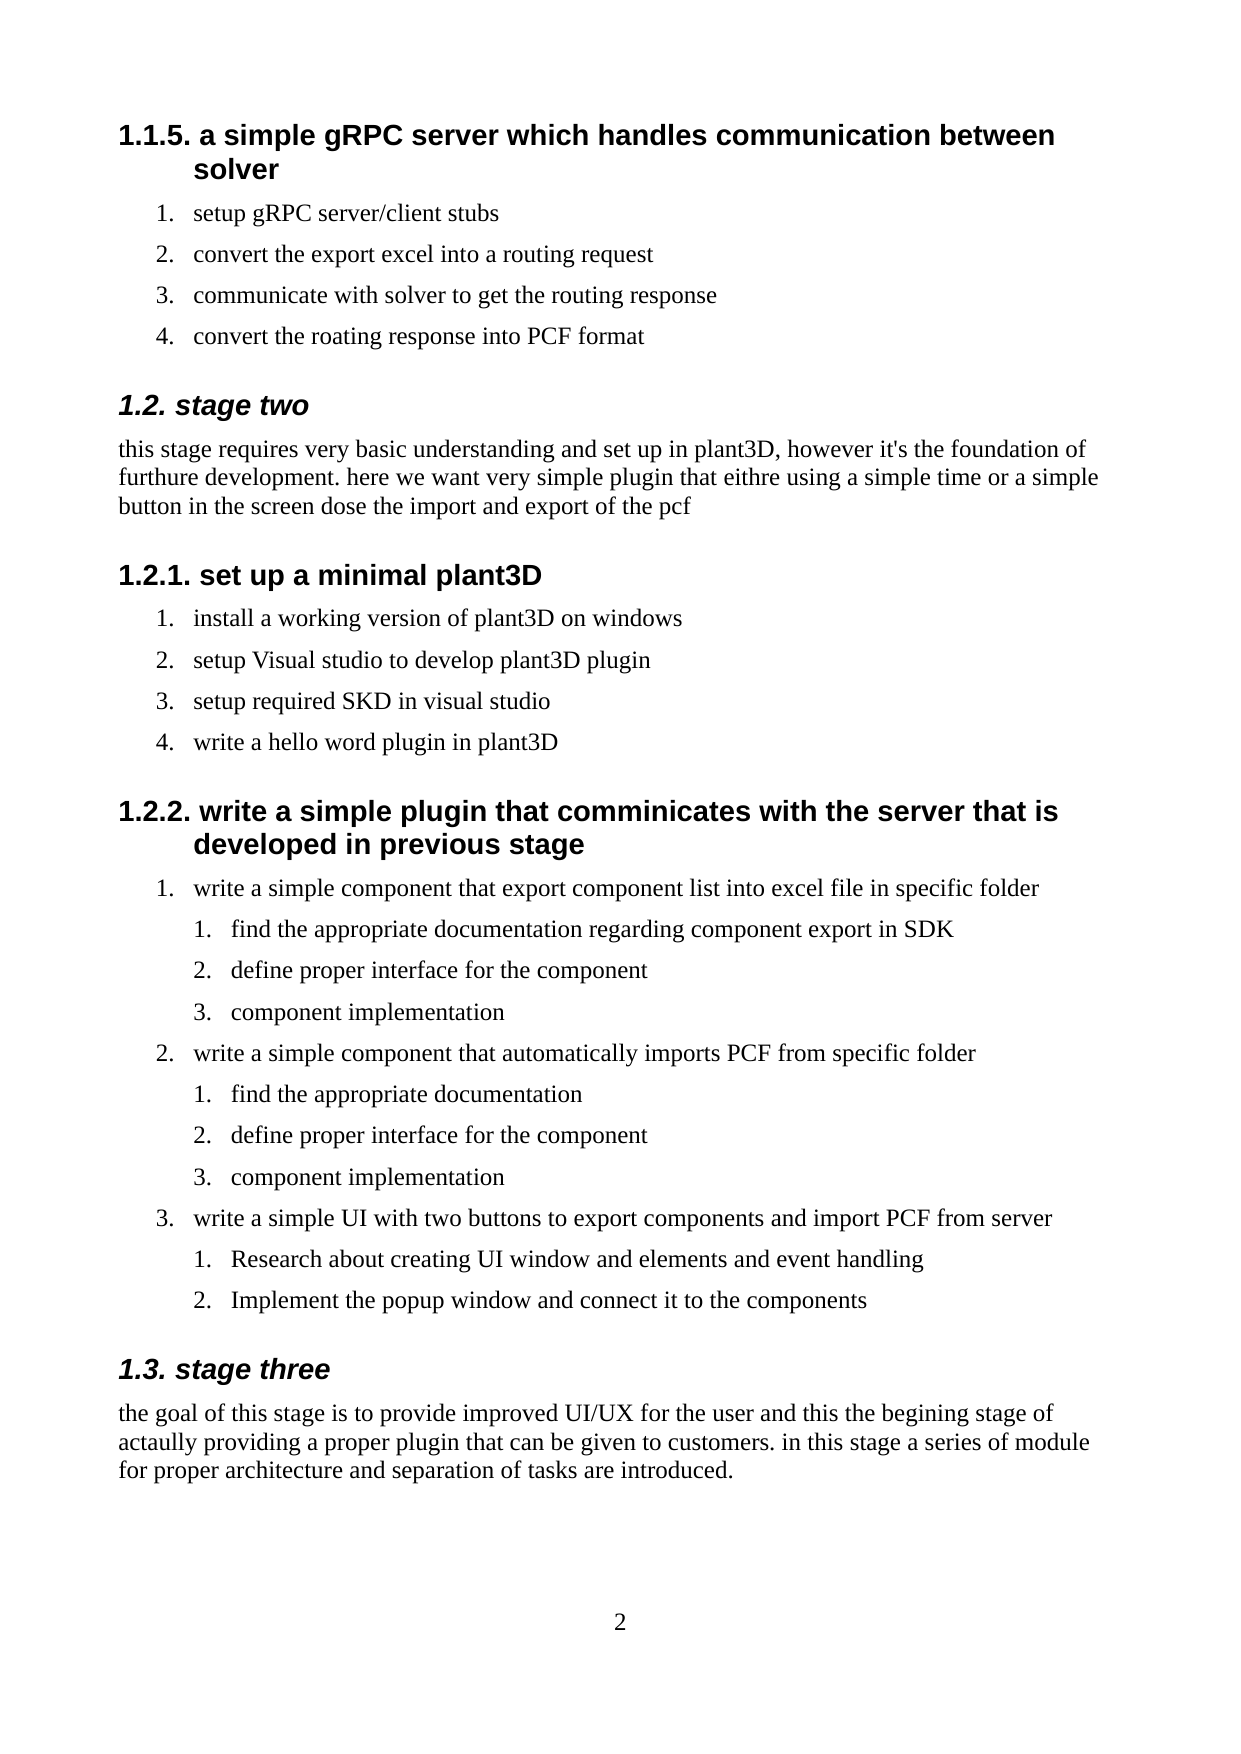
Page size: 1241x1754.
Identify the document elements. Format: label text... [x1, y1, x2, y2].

list install a working version of plant3D on windows [156, 603, 1122, 632]
list component implementation [193, 1162, 1122, 1191]
list write a simple UI with two buttons to export components and import PCF from server [156, 1203, 1122, 1232]
subtitle a simple gRPC server which handles communication between solver [118, 118, 1122, 185]
text this stage requires very basic understanding and set up in plant3D, however it's the foundation of furthure development. here we want very simple plugin that eithre using a simple time or a simple button in the screen dose the import and export of the pcf [118, 434, 1122, 520]
subtitle write a simple plugin that comminicates with the server that is developed in previous stage [118, 793, 1122, 861]
list component implementation [193, 997, 1122, 1026]
list convert the roating response into PCF format [156, 321, 1122, 350]
list find the appropriate documentation regarding component export in SDK [193, 914, 1122, 943]
list define proper interface for the component [193, 956, 1122, 984]
list write a hello word plugin in plant3D [156, 727, 1122, 756]
list communicate with solver to get the routing response [156, 280, 1122, 309]
list setup required SKD in visual studio [156, 686, 1122, 715]
list write a simple component that automatically imports PCF from specific folder [156, 1038, 1122, 1067]
list write a simple component that export component list into excel file in specific folder [156, 873, 1122, 902]
text the goal of this stage is to provide improved UI/UX for the user and this the begining stage of actaully providing a proper plugin that can be given to customers. in this stage a series of module for proper architecture and separation of tasks are introduced. [118, 1398, 1122, 1484]
subtitle stage three [118, 1352, 1122, 1385]
list Implement the popup window and connect it to the components [193, 1286, 1122, 1314]
list define proper interface for the component [193, 1121, 1122, 1149]
list convert the export excel into a routing request [156, 239, 1122, 268]
subtitle set up a minimal plant3D [118, 557, 1122, 591]
list setup Visual studio to develop plant3D plugin [156, 645, 1122, 673]
list setup gRPC server/client stubs [156, 198, 1122, 226]
list find the appropriate documentation [193, 1079, 1122, 1108]
subtitle stage two [118, 388, 1122, 421]
list Research about creating UI window and elements and event handling [193, 1244, 1122, 1273]
